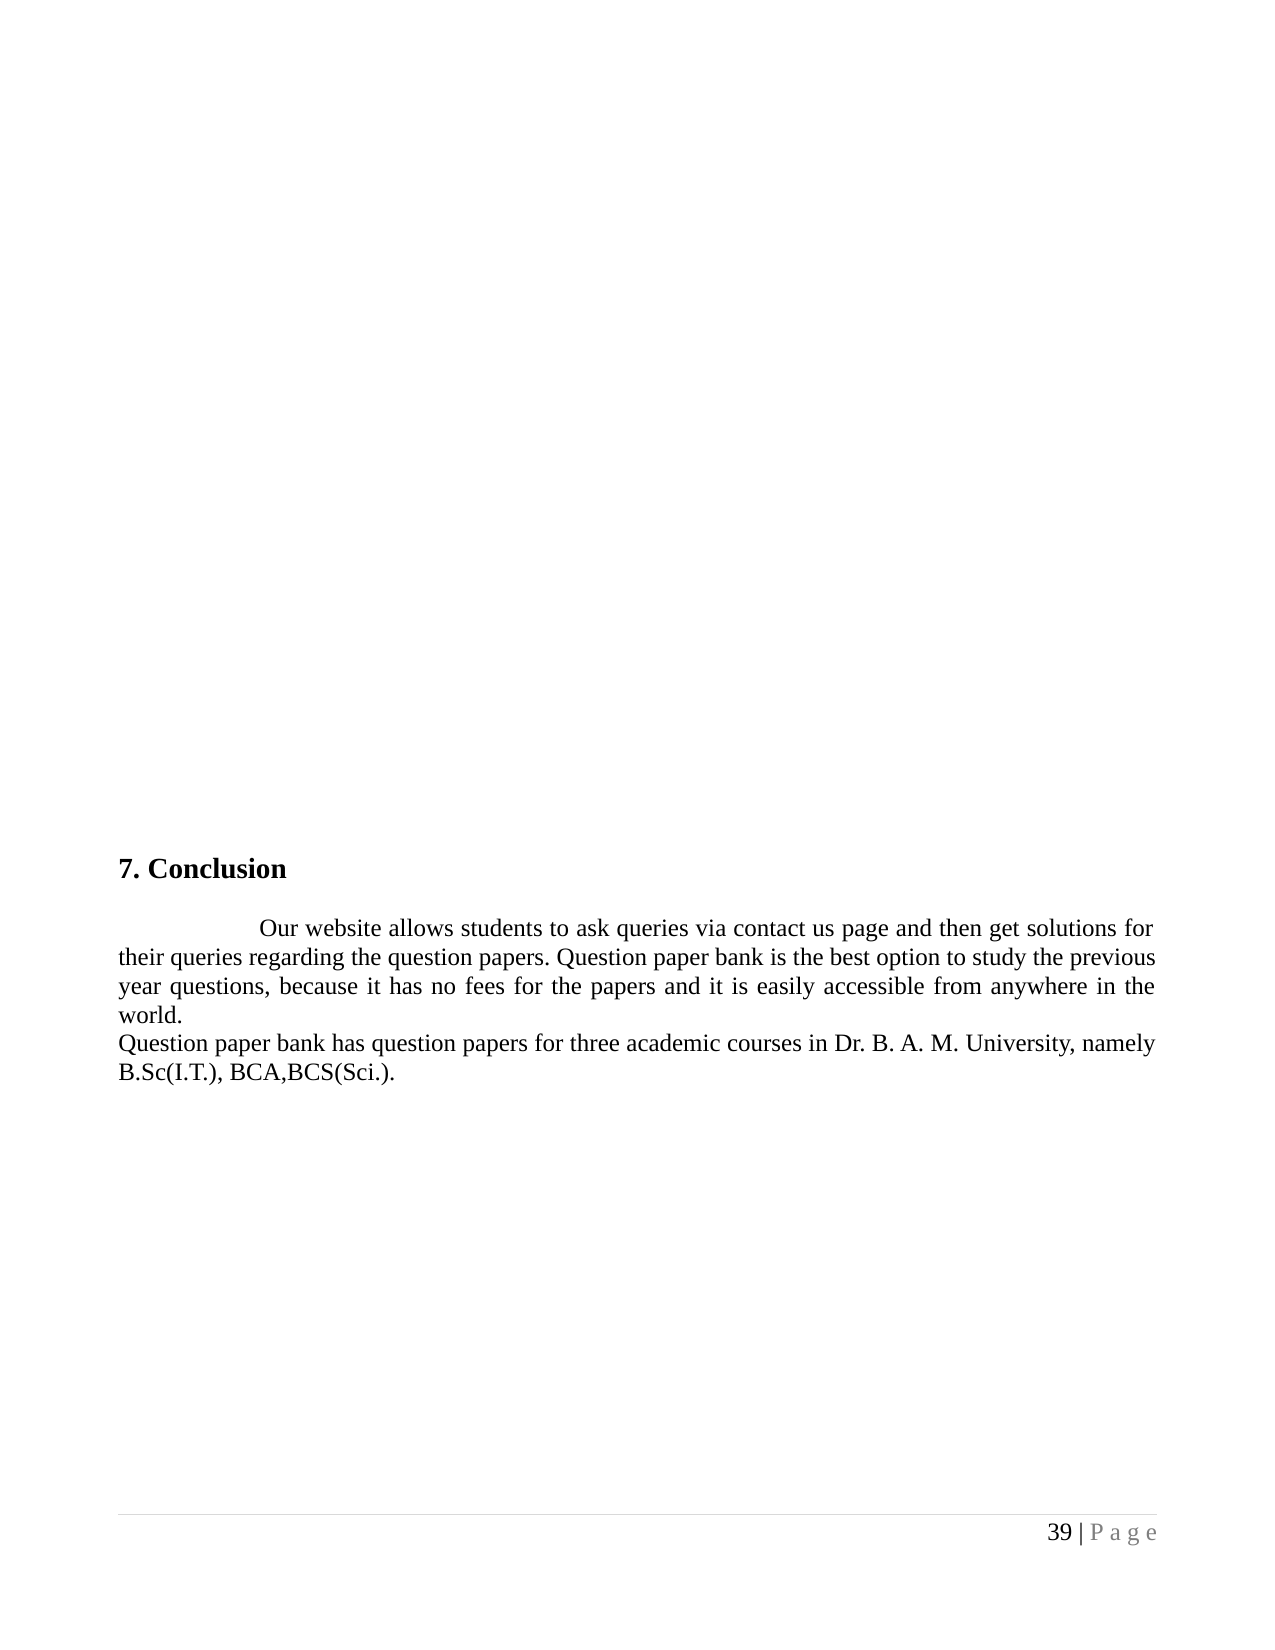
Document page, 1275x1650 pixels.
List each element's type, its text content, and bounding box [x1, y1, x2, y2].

text Question paper bank has question papers for three academic courses in Dr. B. A. M. University, namely B.Sc(I.T.), BCA,BCS(Sci.). [118, 1028, 1157, 1086]
text Our website allows students to ask queries via contact us page and then get solutions for their queries regarding the question papers. Question paper bank is the best option to study the previous year questions, because it has no fees for the papers and it is easily accessible from anywhere in the world. [118, 913, 1157, 1028]
text 7. Conclusion [118, 851, 1157, 885]
